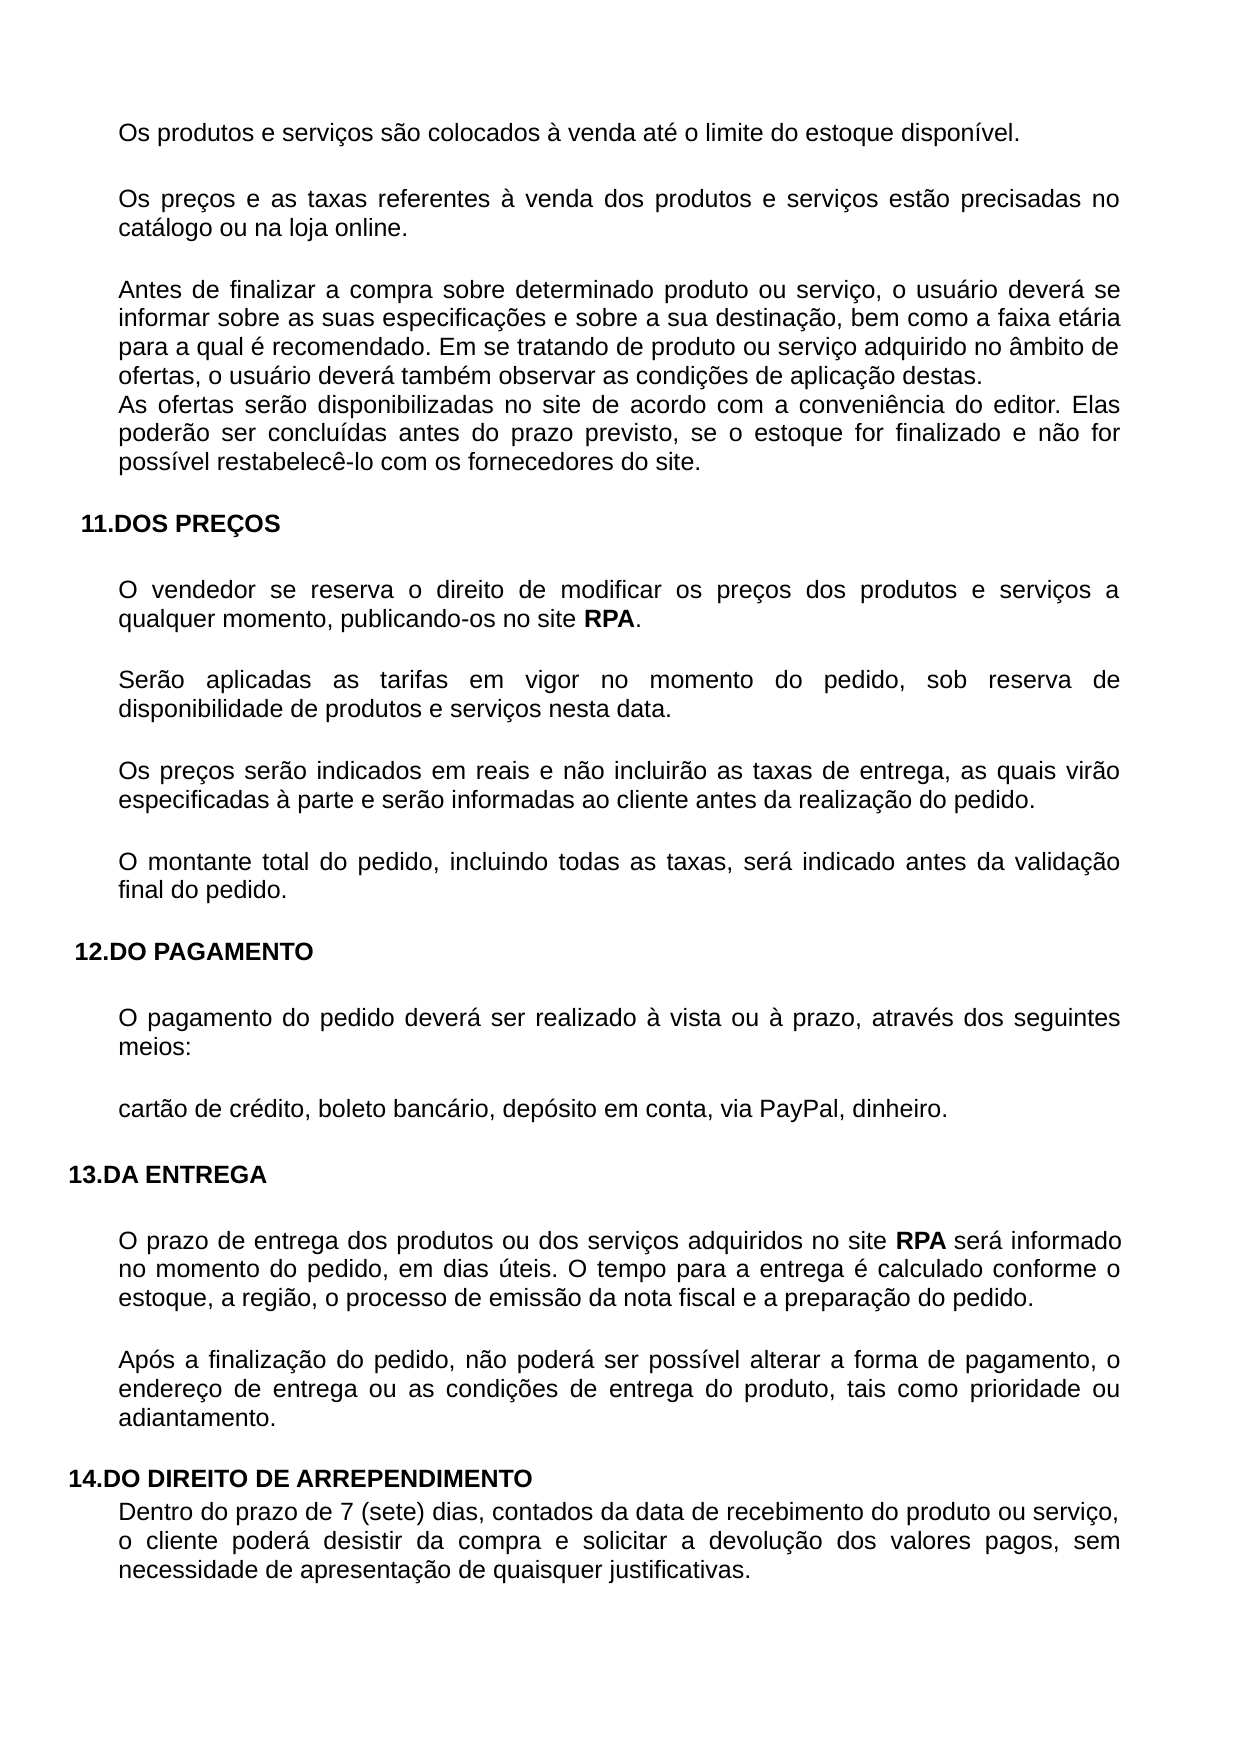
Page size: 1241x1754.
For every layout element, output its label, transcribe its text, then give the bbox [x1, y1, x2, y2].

list Serão aplicadas as tarifas em vigor no momento do pedido, sob reserva de disponibilidade de produtos e serviços nesta data. [118, 666, 1122, 723]
list Os preços serão indicados em reais e não incluirão as taxas de entrega, as quais virão especificadas à parte e serão informadas ao cliente antes da realização do pedido. [118, 756, 1122, 813]
list Dentro do prazo de 7 (sete) dias, contados da data de recebimento do produto ou serviço, o cliente poderá desistir da compra e solicitar a devolução dos valores pagos, sem necessidade de apresentação de quaisquer justificativas. [118, 1497, 1122, 1583]
list O montante total do pedido, incluindo todas as taxas, será indicado antes da validação final do pedido. [118, 847, 1122, 904]
list O pagamento do pedido deverá ser realizado à vista ou à prazo, através dos seguintes meios: [118, 1003, 1122, 1061]
list Após a finalização do pedido, não poderá ser possível alterar a forma de pagamento, o endereço de entrega ou as condições de entrega do produto, tais como prioridade ou adiantamento. [118, 1345, 1122, 1431]
list DOS PREÇOS [81, 509, 1122, 538]
list cartão de crédito, boleto bancário, depósito em conta, via PayPal, dinheiro. [118, 1094, 1122, 1122]
list As ofertas serão disponibilizadas no site de acordo com a conveniência do editor. Elas poderão ser concluídas antes do prazo previsto, se o estoque for finalizado e não for possível restabelecê-lo com os fornecedores do site. [118, 390, 1122, 476]
list DO PAGAMENTO [74, 937, 1122, 966]
list O prazo de entrega dos produtos ou dos serviços adquiridos no site RPA será informado no momento do pedido, em dias úteis. O tempo para a entrega é calculado conforme o estoque, a região, o processo de emissão da nota fiscal e a preparação do pedido. [118, 1226, 1122, 1312]
list Os preços e as taxas referentes à venda dos produtos e serviços estão precisadas no catálogo ou na loja online. [118, 184, 1122, 242]
list Os produtos e serviços são colocados à venda até o limite do estoque disponível. [118, 118, 1122, 147]
list DA ENTREGA [68, 1160, 1122, 1188]
list Antes de finalizar a compra sobre determinado produto ou serviço, o usuário deverá se informar sobre as suas especificações e sobre a sua destinação, bem como a faixa etária para a qual é recomendado. Em se tratando de produto ou serviço adquirido no âmbito de ofertas, o usuário deverá também observar as condições de aplicação destas. [118, 275, 1122, 390]
list O vendedor se reserva o direito de modificar os preços dos produtos e serviços a qualquer momento, publicando-os no site RPA. [118, 575, 1122, 632]
list DO DIREITO DE ARREPENDIMENTO [68, 1464, 1122, 1493]
